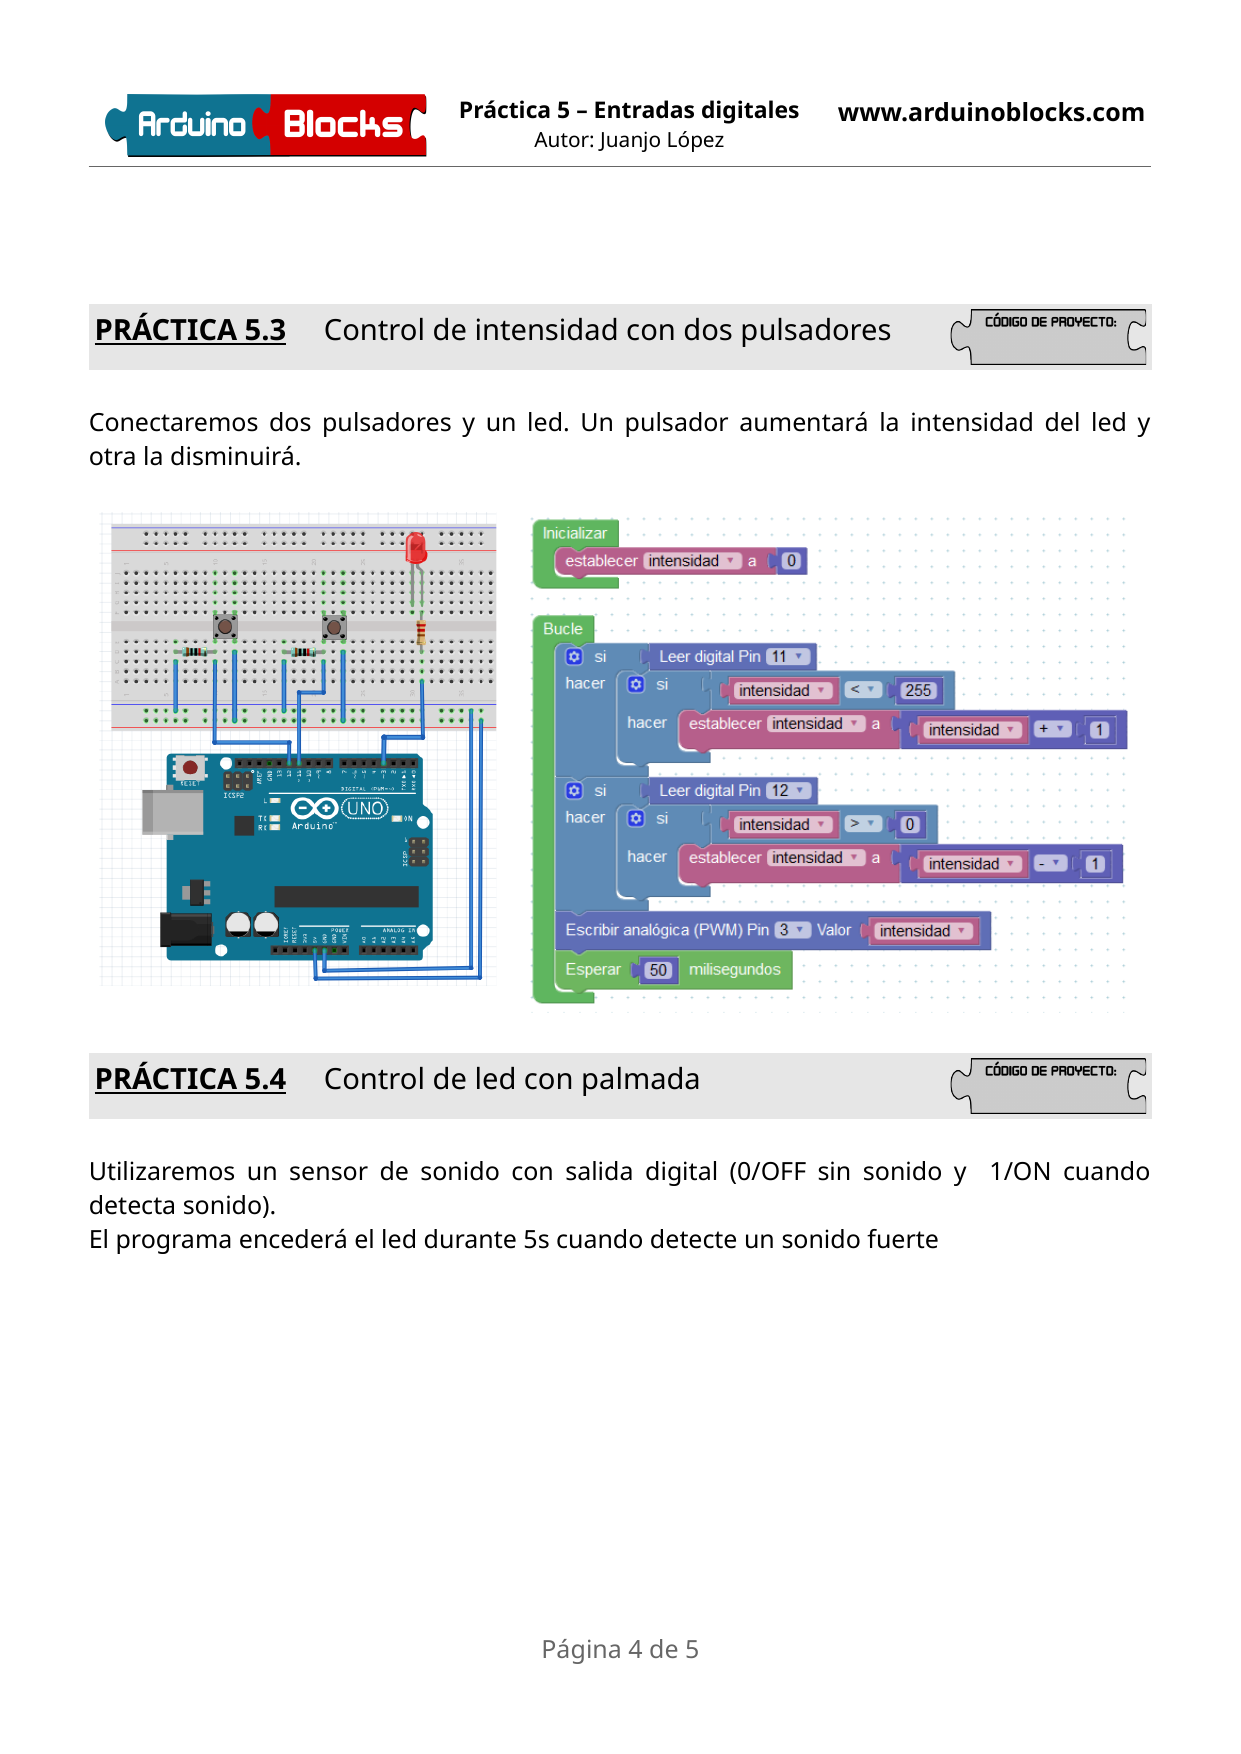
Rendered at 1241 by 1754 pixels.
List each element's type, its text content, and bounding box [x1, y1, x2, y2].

table_header [507, 507, 1152, 1018]
table_header Control de led con palmada [318, 1053, 945, 1119]
text El programa encederá el led durante 5s cuando detecte un sonido fuerte [88, 1221, 1152, 1255]
table_header PRÁCTICA 5.3 [89, 304, 318, 370]
picture [523, 512, 1135, 1013]
picture [950, 1058, 1147, 1114]
picture [99, 512, 497, 986]
table_header PRÁCTICA 5.4 [89, 1053, 318, 1119]
text Utilizaremos un sensor de sonido con salida digital (0/OFF sin sonido y 1/ON cuando detecta sonido). [88, 1153, 1152, 1221]
table_header [89, 258, 1152, 304]
text Conectaremos dos pulsadores y un led. Un pulsador aumentará la intensidad del led y otra la disminuirá. [88, 404, 1152, 472]
table_header [945, 304, 1152, 370]
table_header Control de intensidad con dos pulsadores [318, 304, 945, 370]
table_header [945, 1053, 1152, 1119]
table_header [89, 507, 507, 1018]
picture [950, 309, 1147, 365]
picture [105, 94, 427, 157]
